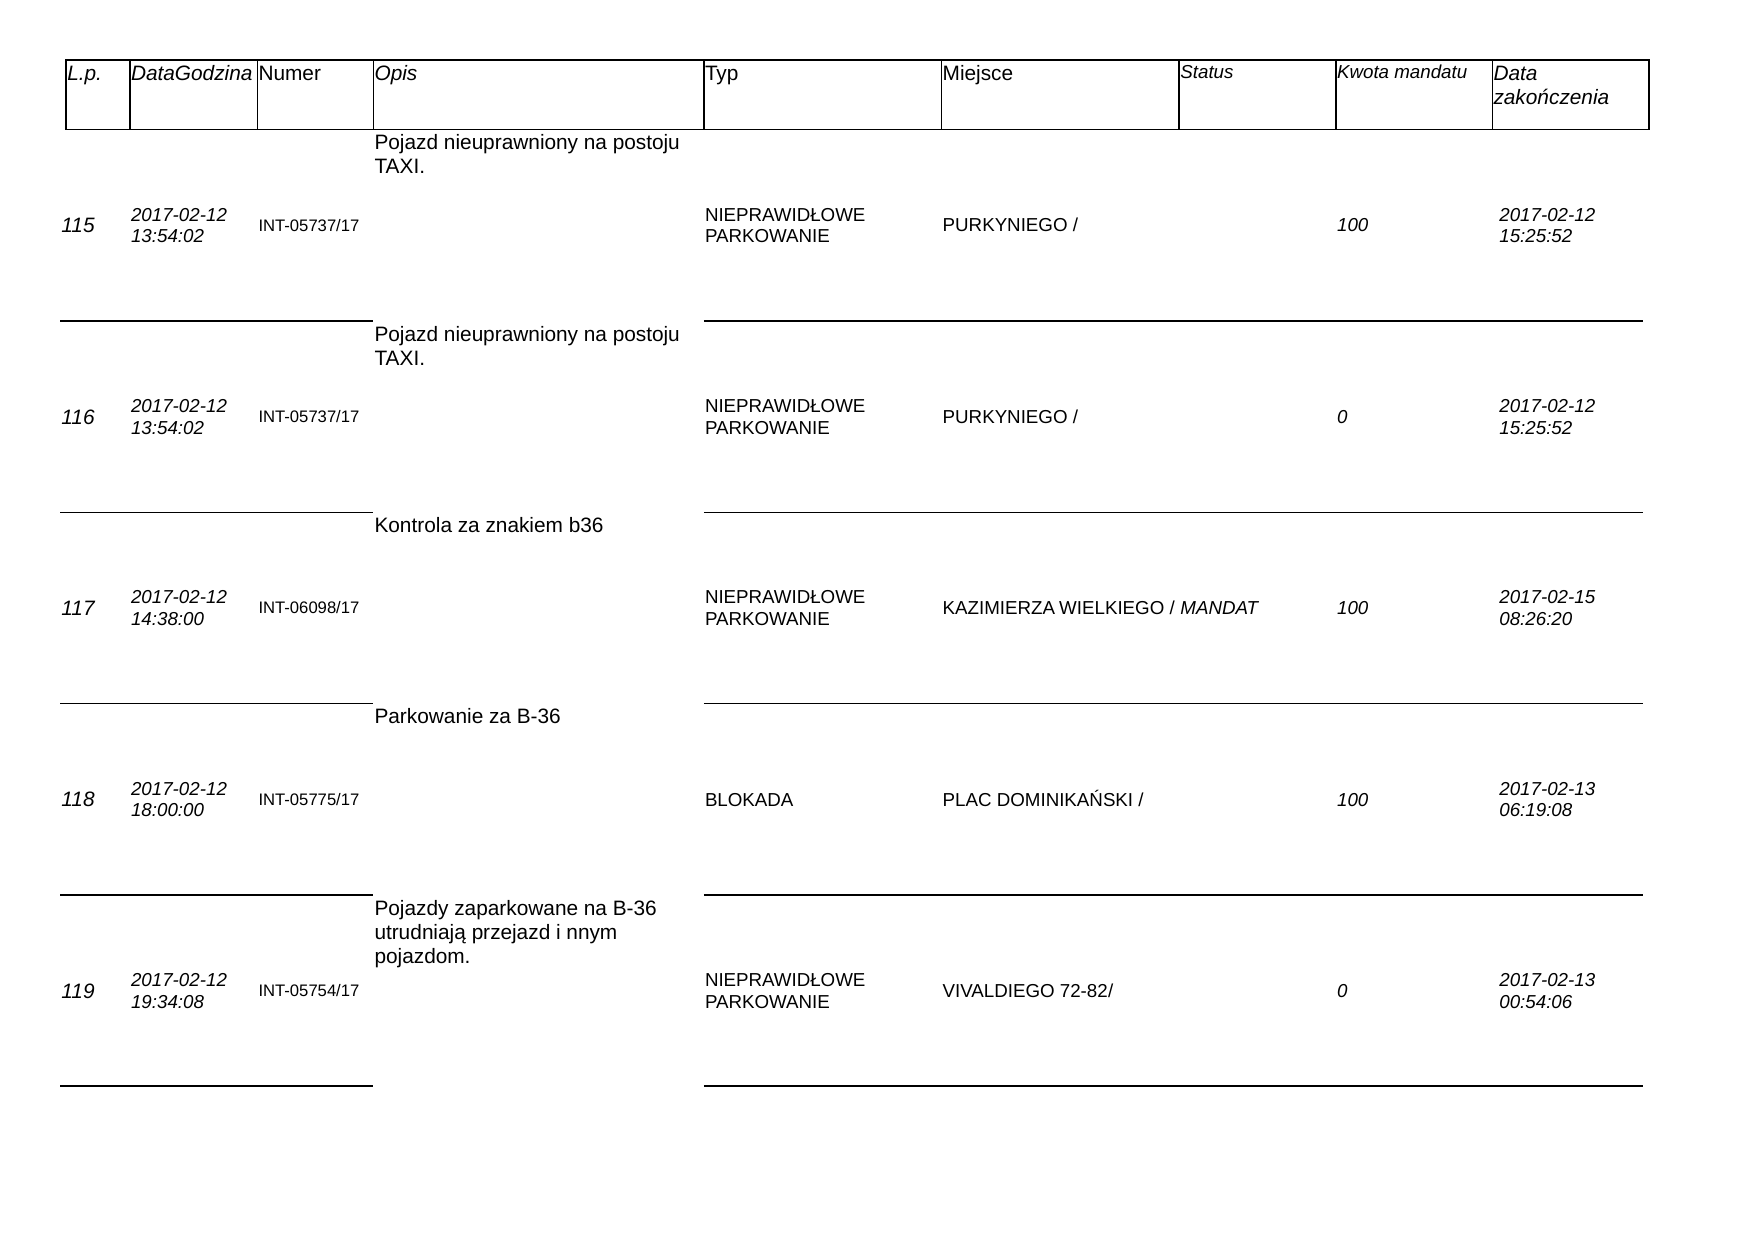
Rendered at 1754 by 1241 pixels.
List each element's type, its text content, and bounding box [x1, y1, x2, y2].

table_cell NIEPRAWIDŁOWE PARKOWANIE [704, 322, 941, 511]
table_cell 2017-02-12 13:54:02 [130, 130, 257, 320]
table_header Opis [374, 61, 703, 129]
table_cell [1179, 322, 1336, 511]
table_cell 2017-02-12 13:54:02 [130, 322, 257, 511]
table_cell NIEPRAWIDŁOWE PARKOWANIE [704, 513, 941, 703]
table_cell VIVALDIEGO 72-82/ [941, 896, 1179, 1085]
table_cell [1179, 130, 1336, 320]
table_cell 2017-02-13 00:54:06 [1498, 896, 1643, 1085]
table_header Status [1180, 61, 1335, 129]
table_cell 100 [1336, 513, 1498, 703]
table_cell 2017-02-12 18:00:00 [130, 704, 257, 894]
table_cell Pojazd nieuprawniony na postoju TAXI. [373, 130, 704, 320]
table_cell KAZIMIERZA WIELKIEGO / [941, 513, 1179, 703]
table_cell INT-05775/17 [257, 704, 373, 894]
table_cell 2017-02-12 15:25:52 [1498, 130, 1643, 320]
table_header Numer [258, 61, 373, 129]
table_cell NIEPRAWIDŁOWE PARKOWANIE [704, 896, 941, 1085]
table_cell 117 [60, 513, 130, 703]
table_cell [1179, 704, 1336, 894]
table_cell 2017-02-12 14:38:00 [130, 513, 257, 703]
table_cell INT-05754/17 [257, 896, 373, 1085]
table_cell Pojazd nieuprawniony na postoju TAXI. [373, 320, 704, 511]
table_cell 0 [1336, 322, 1498, 511]
table_cell [1643, 511, 1649, 703]
table_cell Parkowanie za B-36 [373, 703, 704, 894]
table_cell 0 [1336, 896, 1498, 1085]
table_cell INT-05737/17 [257, 322, 373, 511]
table_cell INT-05737/17 [257, 130, 373, 320]
table_header DataGodzina [131, 61, 257, 129]
table_cell [1643, 703, 1649, 894]
table_cell 2017-02-15 08:26:20 [1498, 513, 1643, 703]
table_cell Kontrola za znakiem b36 [373, 511, 704, 703]
table_header L.p. [67, 61, 129, 129]
table_cell INT-06098/17 [257, 513, 373, 703]
table_cell 115 [60, 129, 130, 320]
table_cell Pojazdy zaparkowane na B-36 utrudniają przejazd i nnym pojazdom. [373, 894, 704, 1085]
table_cell PURKYNIEGO / [941, 322, 1179, 511]
table_header Kwota mandatu [1337, 61, 1492, 129]
table_cell 118 [60, 704, 130, 894]
table_header Miejsce [942, 61, 1178, 129]
table_cell 100 [1336, 130, 1498, 320]
table_header Data zakończenia [1493, 61, 1648, 129]
table_cell 2017-02-13 06:19:08 [1498, 704, 1643, 894]
table_cell 116 [60, 322, 130, 511]
table_cell MANDAT [1179, 513, 1336, 703]
table_cell 119 [60, 896, 130, 1085]
table_cell PURKYNIEGO / [941, 130, 1179, 320]
table_cell 2017-02-12 15:25:52 [1498, 322, 1643, 511]
table_header Typ [705, 61, 941, 129]
table_cell BLOKADA [704, 704, 941, 894]
table_cell 2017-02-12 19:34:08 [130, 896, 257, 1085]
table_cell PLAC DOMINIKAŃSKI / [941, 704, 1179, 894]
table_cell 100 [1336, 704, 1498, 894]
table_cell [1643, 894, 1649, 1085]
table_header [60, 59, 65, 129]
table_cell [1643, 320, 1649, 511]
table_cell NIEPRAWIDŁOWE PARKOWANIE [704, 130, 941, 320]
table_cell [1179, 896, 1336, 1085]
table_cell [1643, 130, 1649, 320]
